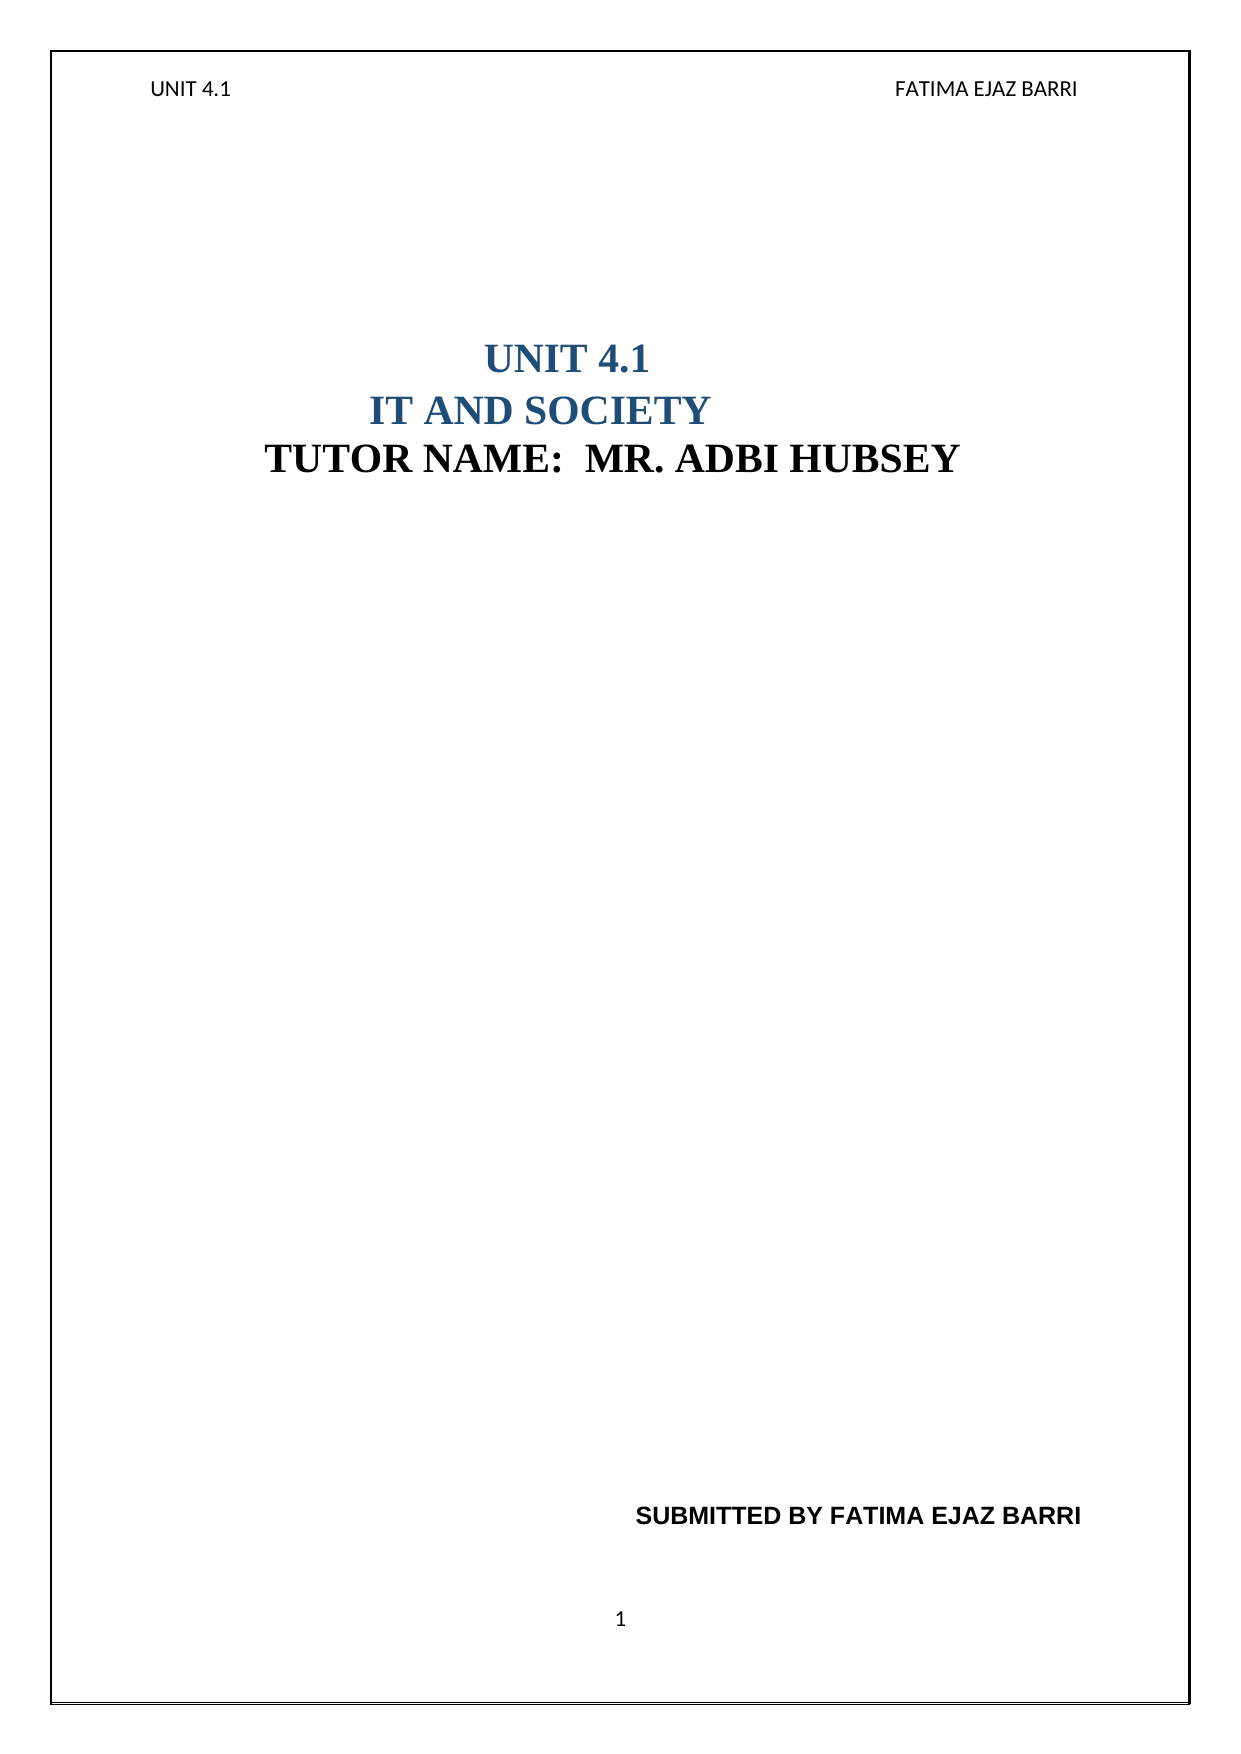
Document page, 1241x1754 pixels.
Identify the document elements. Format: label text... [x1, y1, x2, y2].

subtitle IT AND SOCIETY [150, 385, 1090, 433]
subtitle UNIT 4.1 [150, 333, 1090, 381]
text TUTOR NAME: MR. ADBI HUBSEY [150, 433, 1090, 481]
text SUBMITTED BY FATIMA EJAZ BARRI [150, 1501, 1090, 1529]
